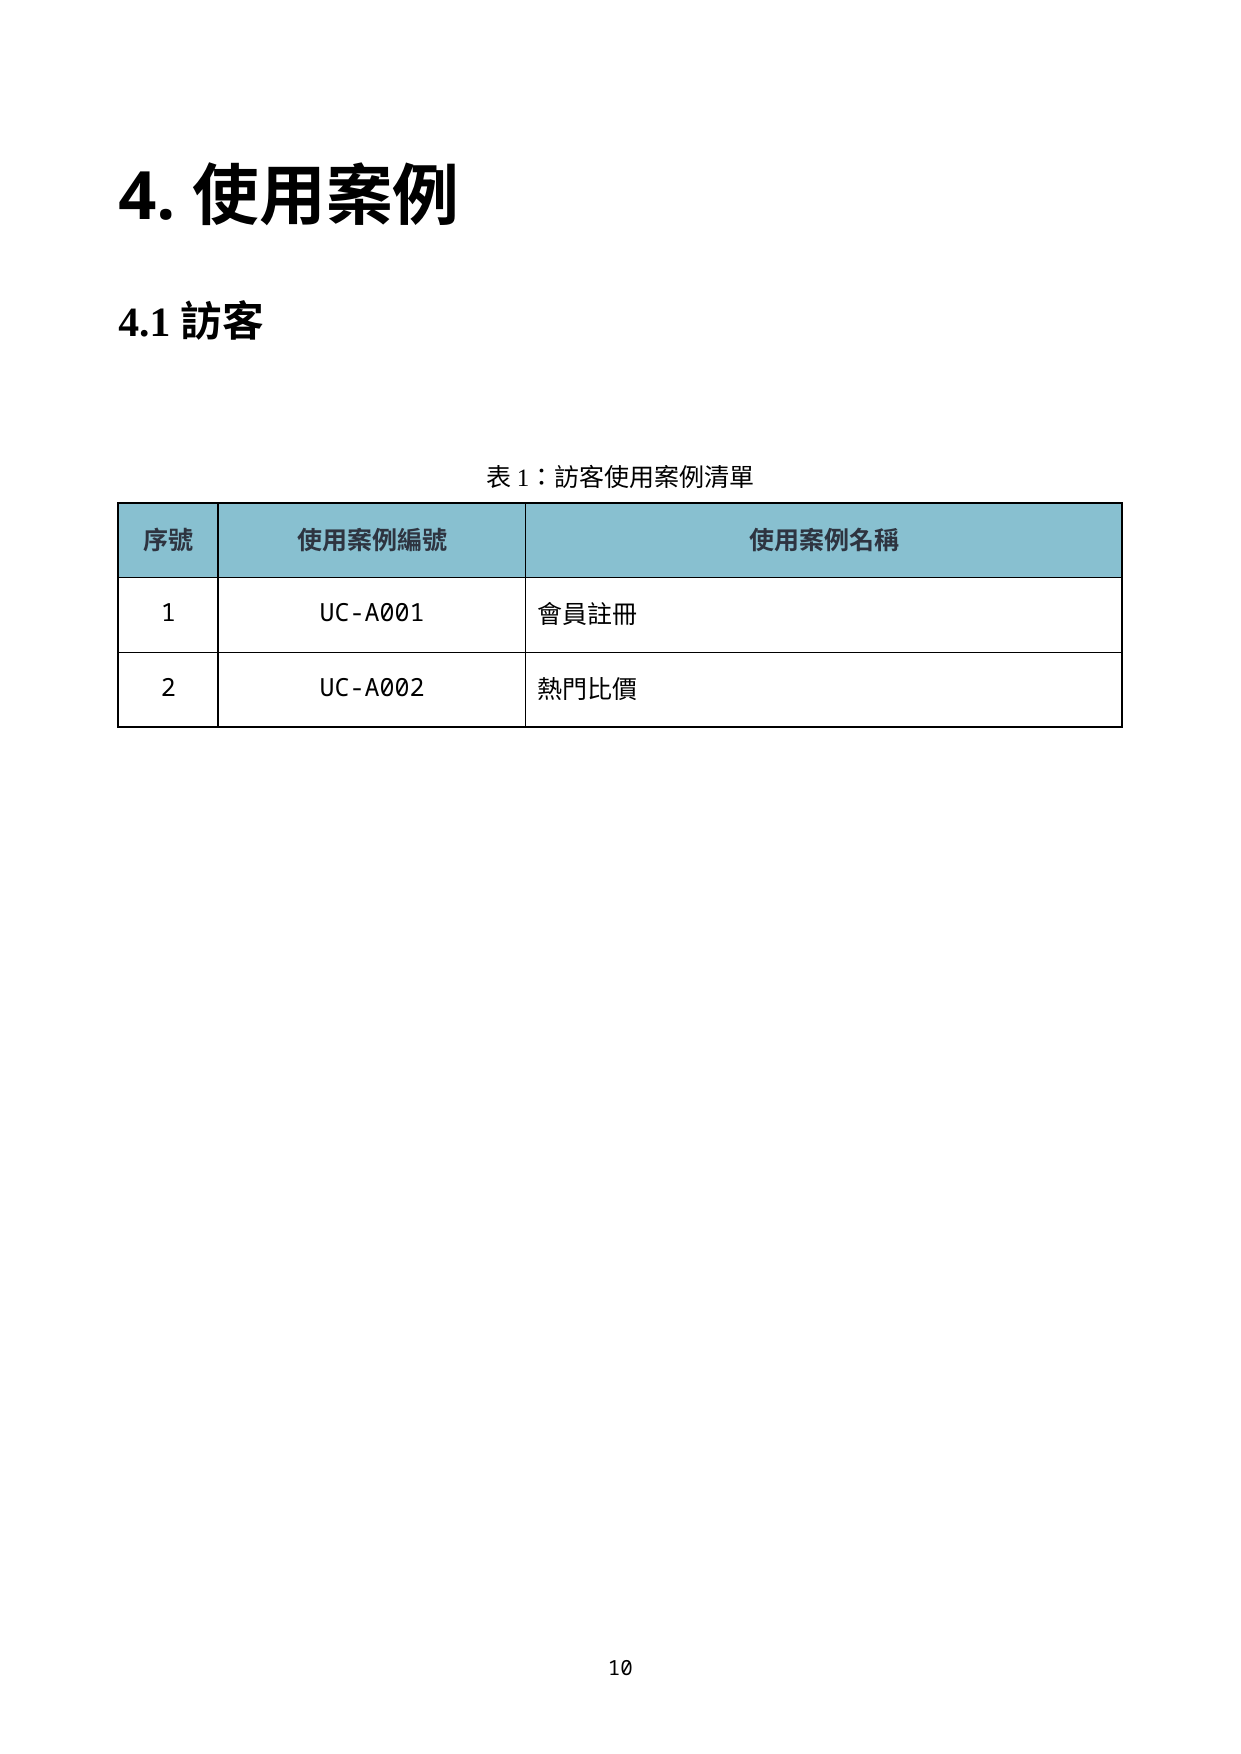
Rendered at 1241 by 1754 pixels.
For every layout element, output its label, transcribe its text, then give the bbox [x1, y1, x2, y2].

table_cell UC-A002 [219, 653, 525, 726]
table_header 使用案例編號 [219, 504, 525, 577]
table_header 序號 [119, 504, 217, 577]
table_header 使用案例名稱 [526, 504, 1121, 577]
table_cell 會員註冊 [526, 578, 1121, 651]
text 表 1：訪客使用案例清單 [118, 457, 1122, 494]
table_cell UC-A001 [219, 578, 525, 651]
table_cell 熱門比價 [526, 653, 1121, 726]
table_cell 2 [119, 653, 217, 726]
subtitle 4. 使用案例 [118, 142, 1122, 239]
subtitle 4.1 訪客 [118, 288, 1122, 349]
table_cell 1 [119, 578, 217, 651]
